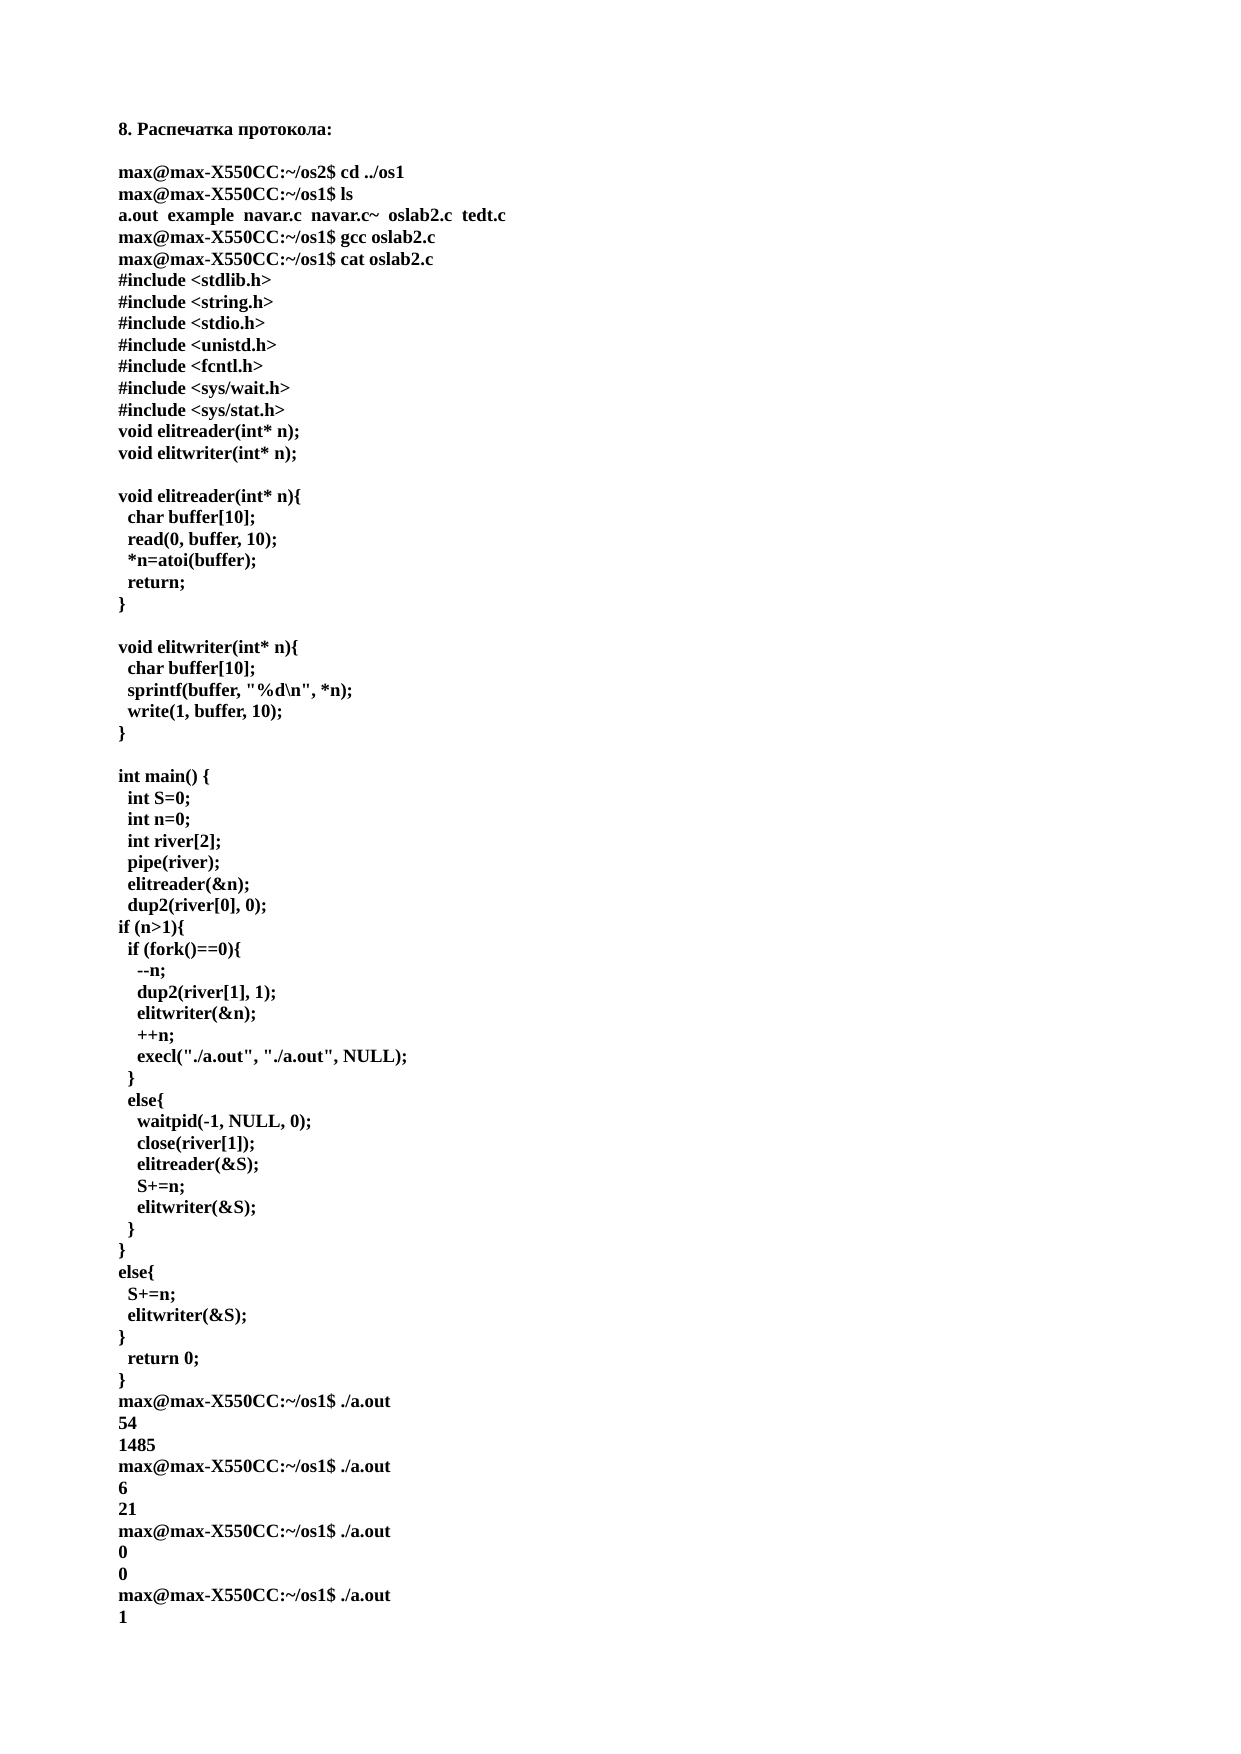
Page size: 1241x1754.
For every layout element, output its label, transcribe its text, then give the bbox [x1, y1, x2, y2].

text } [118, 1239, 1122, 1261]
text 54 [118, 1412, 1122, 1433]
text } [118, 1218, 1122, 1239]
text } [118, 1369, 1122, 1390]
text ++n; [118, 1024, 1122, 1045]
text pipe(river); [118, 851, 1122, 873]
text #include <unistd.h> [118, 334, 1122, 355]
text #include <sys/stat.h> [118, 398, 1122, 420]
text 21 [118, 1498, 1122, 1520]
text max@max-X550CC:~/os1$ ./a.out [118, 1584, 1122, 1606]
text #include <stdio.h> [118, 312, 1122, 334]
text void elitreader(int* n){ [118, 485, 1122, 506]
text else{ [118, 1261, 1122, 1282]
text } [118, 1326, 1122, 1347]
text elitwriter(&S); [118, 1196, 1122, 1218]
text void elitreader(int* n); [118, 420, 1122, 442]
text 0 [118, 1563, 1122, 1584]
text dup2(river[1], 1); [118, 981, 1122, 1002]
text S+=n; [118, 1175, 1122, 1196]
text } [118, 1067, 1122, 1088]
text if (fork()==0){ [118, 937, 1122, 959]
text #include <stdlib.h> [118, 269, 1122, 291]
text waitpid(-1, NULL, 0); [118, 1110, 1122, 1132]
text 1485 [118, 1433, 1122, 1455]
text sprintf(buffer, "%d\n", *n); [118, 679, 1122, 700]
text } [118, 592, 1122, 614]
text return; [118, 571, 1122, 592]
text else{ [118, 1088, 1122, 1110]
text dup2(river[0], 0); [118, 894, 1122, 916]
text max@max-X550CC:~/os1$ cat oslab2.c [118, 247, 1122, 269]
text void elitwriter(int* n); [118, 442, 1122, 463]
text S+=n; [118, 1282, 1122, 1304]
text 6 [118, 1477, 1122, 1498]
text max@max-X550CC:~/os1$ ls [118, 183, 1122, 204]
text int n=0; [118, 808, 1122, 830]
text int main() { [118, 765, 1122, 787]
text close(river[1]); [118, 1132, 1122, 1153]
text char buffer[10]; [118, 657, 1122, 679]
text max@max-X550CC:~/os2$ cd ../os1 [118, 161, 1122, 183]
text a.out example navar.c navar.c~ oslab2.c tedt.c [118, 204, 1122, 226]
text void elitwriter(int* n){ [118, 636, 1122, 657]
text return 0; [118, 1347, 1122, 1369]
text 0 [118, 1541, 1122, 1563]
text max@max-X550CC:~/os1$ gcc oslab2.c [118, 226, 1122, 247]
text read(0, buffer, 10); [118, 528, 1122, 549]
text #include <string.h> [118, 291, 1122, 312]
text write(1, buffer, 10); [118, 700, 1122, 722]
text max@max-X550CC:~/os1$ ./a.out [118, 1520, 1122, 1541]
text max@max-X550CC:~/os1$ ./a.out [118, 1390, 1122, 1412]
text 8. Распечатка протокола: [118, 118, 1122, 140]
text elitreader(&n); [118, 873, 1122, 894]
text execl("./a.out", "./a.out", NULL); [118, 1045, 1122, 1067]
text } [118, 722, 1122, 743]
text *n=atoi(buffer); [118, 549, 1122, 571]
text elitwriter(&S); [118, 1304, 1122, 1326]
text #include <sys/wait.h> [118, 377, 1122, 398]
text if (n>1){ [118, 916, 1122, 937]
text int S=0; [118, 787, 1122, 808]
text #include <fcntl.h> [118, 355, 1122, 377]
text --n; [118, 959, 1122, 981]
text elitwriter(&n); [118, 1002, 1122, 1024]
text char buffer[10]; [118, 506, 1122, 528]
text elitreader(&S); [118, 1153, 1122, 1175]
text max@max-X550CC:~/os1$ ./a.out [118, 1455, 1122, 1477]
text 1 [118, 1606, 1122, 1627]
text int river[2]; [118, 830, 1122, 851]
